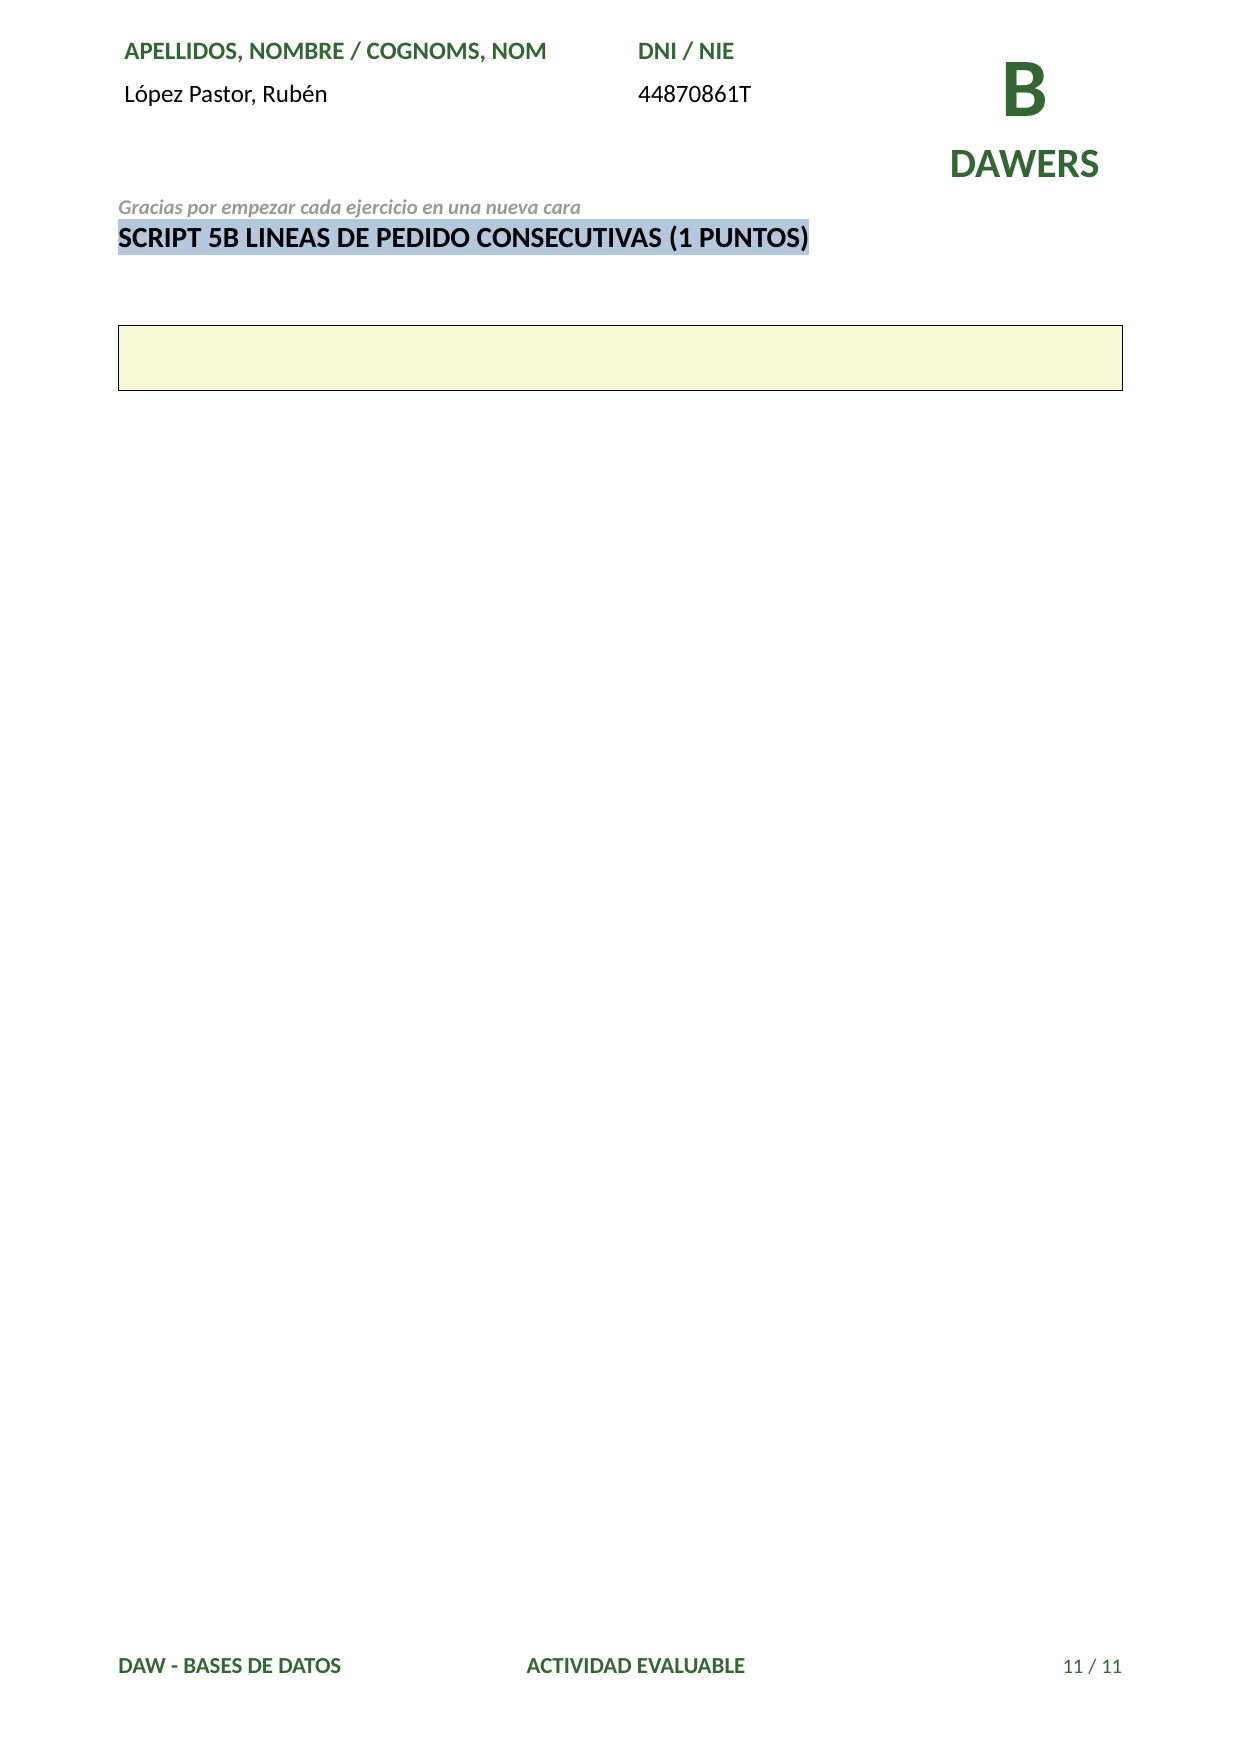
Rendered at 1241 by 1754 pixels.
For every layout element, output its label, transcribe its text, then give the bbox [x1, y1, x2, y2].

table_header [119, 326, 1122, 390]
text SCRIPT 5B LINEAS DE PEDIDO CONSECUTIVAS (1 PUNTOS) [118, 219, 1122, 255]
